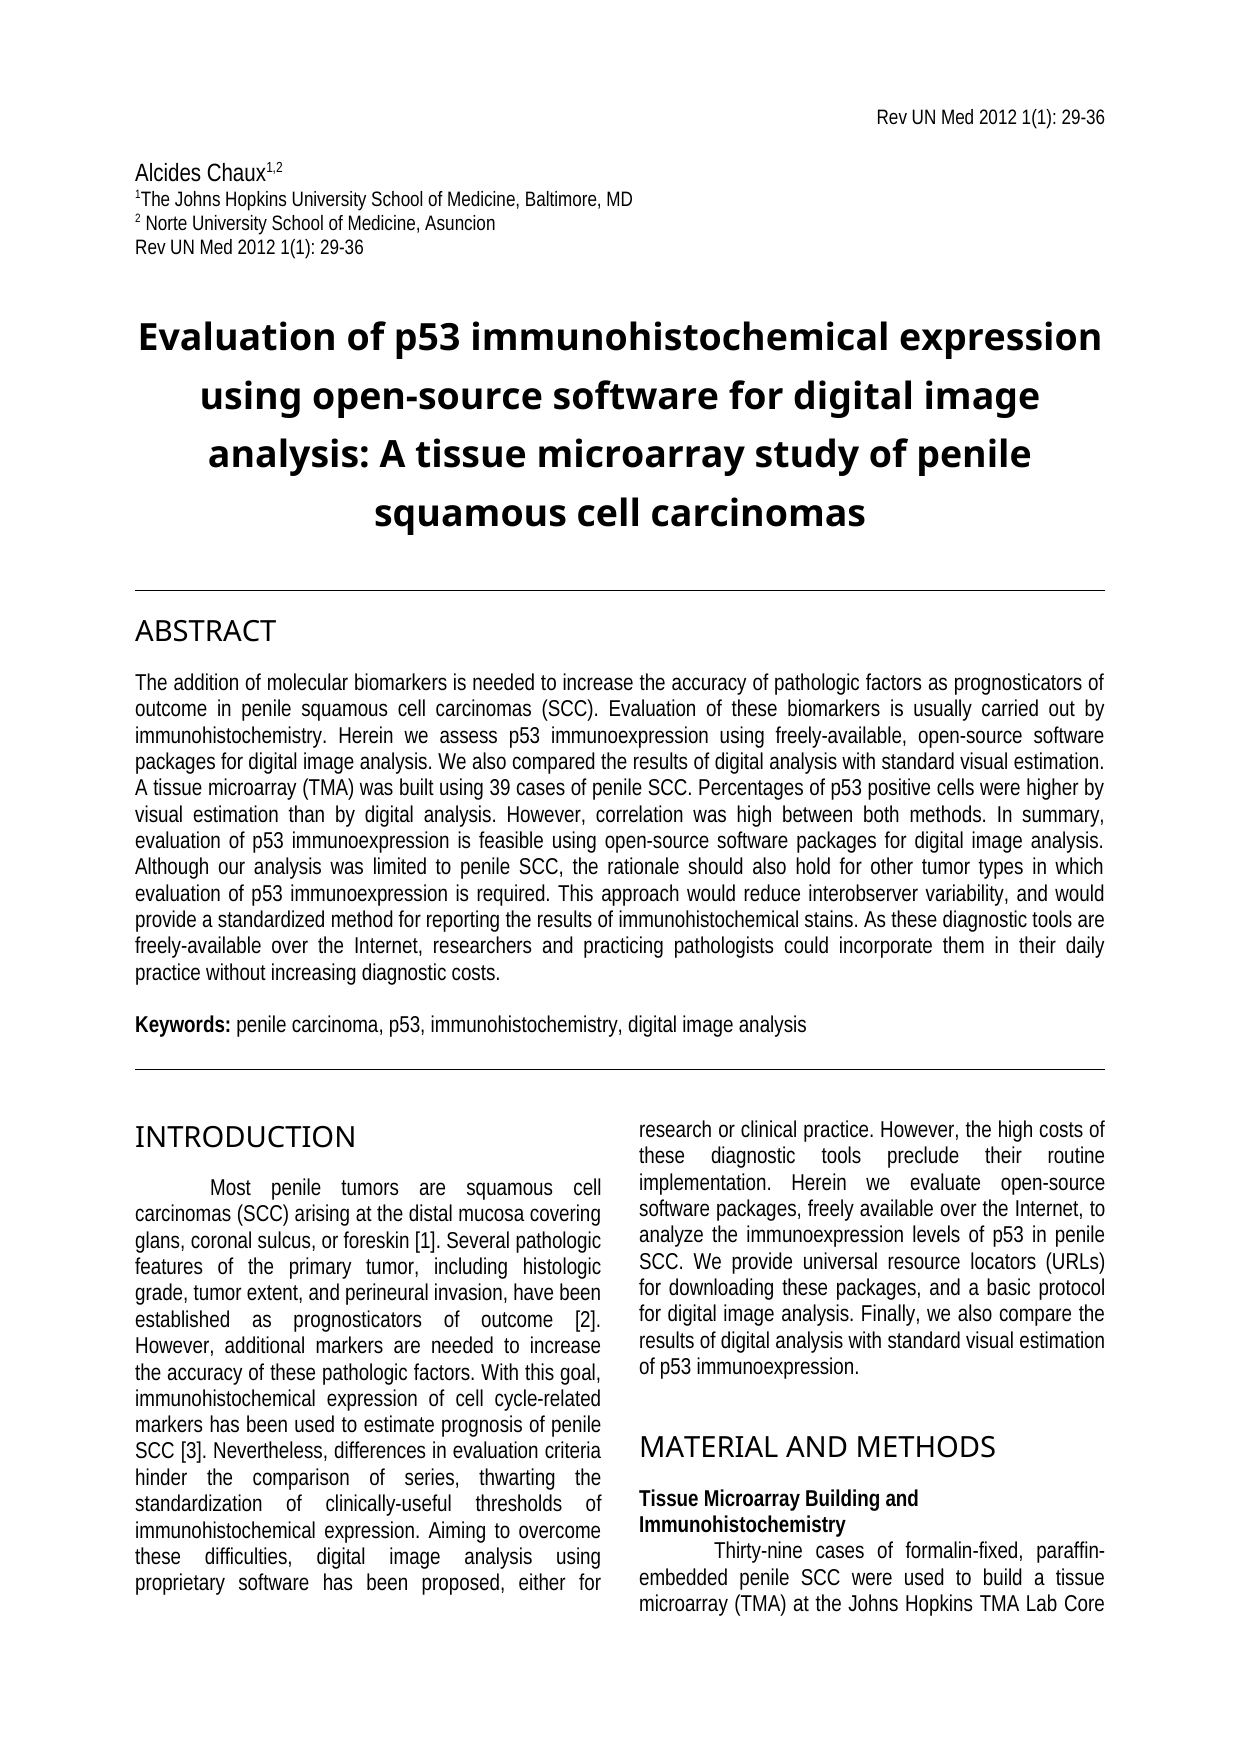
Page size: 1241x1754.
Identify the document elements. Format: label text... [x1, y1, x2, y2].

subtitle ABSTRACT [135, 611, 1105, 650]
text research or clinical practice. However, the high costs of these diagnostic tools preclude their routine implementation. Herein we evaluate open-source software packages, freely available over the Internet, to analyze the immunoexpression levels of p53 in penile SCC. We provide universal resource locators (URLs) for downloading these packages, and a basic protocol for digital image analysis. Finally, we also compare the results of digital analysis with standard visual estimation of p53 immunoexpression. [639, 1116, 1105, 1379]
text The addition of molecular biomarkers is needed to increase the accuracy of pathologic factors as prognosticators of outcome in penile squamous cell carcinomas (SCC). Evaluation of these biomarkers is usually carried out by immunohistochemistry. Herein we assess p53 immunoexpression using freely-available, open-source software packages for digital image analysis. We also compared the results of digital analysis with standard visual estimation. A tissue microarray (TMA) was built using 39 cases of penile SCC. Percentages of p53 positive cells were higher by visual estimation than by digital analysis. However, correlation was high between both methods. In summary, evaluation of p53 immunoexpression is feasible using open-source software packages for digital image analysis. Although our analysis was limited to penile SCC, the rationale should also hold for other tumor types in which evaluation of p53 immunoexpression is required. This approach would reduce interobserver variability, and would provide a standardized method for reporting the results of immunohistochemical stains. As these diagnostic tools are freely-available over the Internet, researchers and practicing pathologists could incorporate them in their daily practice without increasing diagnostic costs. [135, 669, 1105, 985]
subtitle Evaluation of p53 immunohistochemical expression using open-source software for digital image analysis: A tissue microarray study of penile squamous cell carcinomas [135, 310, 1105, 537]
text 1The Johns Hopkins University School of Medicine, Baltimore, MD [135, 187, 1105, 211]
text 2 Norte University School of Medicine, Asuncion [135, 211, 1105, 235]
subtitle MATERIAL AND METHODS [639, 1427, 1105, 1466]
text Tissue Microarray Building and Immunohistochemistry [639, 1485, 1105, 1537]
subtitle INTRODUCTION [135, 1116, 601, 1156]
text Rev UN Med 2012 1(1): 29-36 [135, 235, 1105, 259]
text Alcides Chaux1,2 [135, 158, 1105, 187]
text Thirty-nine cases of formalin-fixed, paraffin-embedded penile SCC were used to build a tissue microarray (TMA) at the Johns Hopkins TMA Lab Core [639, 1537, 1105, 1616]
text Keywords: penile carcinoma, p53, immunohistochemistry, digital image analysis [135, 1011, 1105, 1038]
text Most penile tumors are squamous cell carcinomas (SCC) arising at the distal mucosa covering glans, coronal sulcus, or foreskin [1]. Several pathologic features of the primary tumor, including histologic grade, tumor extent, and perineural invasion, have been established as prognosticators of outcome [2]. However, additional markers are needed to increase the accuracy of these pathologic factors. With this goal, immunohistochemical expression of cell cycle-related markers has been used to estimate prognosis of penile SCC [3]. Nevertheless, differences in evaluation criteria hinder the comparison of series, thwarting the standardization of clinically-useful thresholds of immunohistochemical expression. Aiming to overcome these difficulties, digital image analysis using proprietary software has been proposed, either for [135, 1174, 601, 1596]
